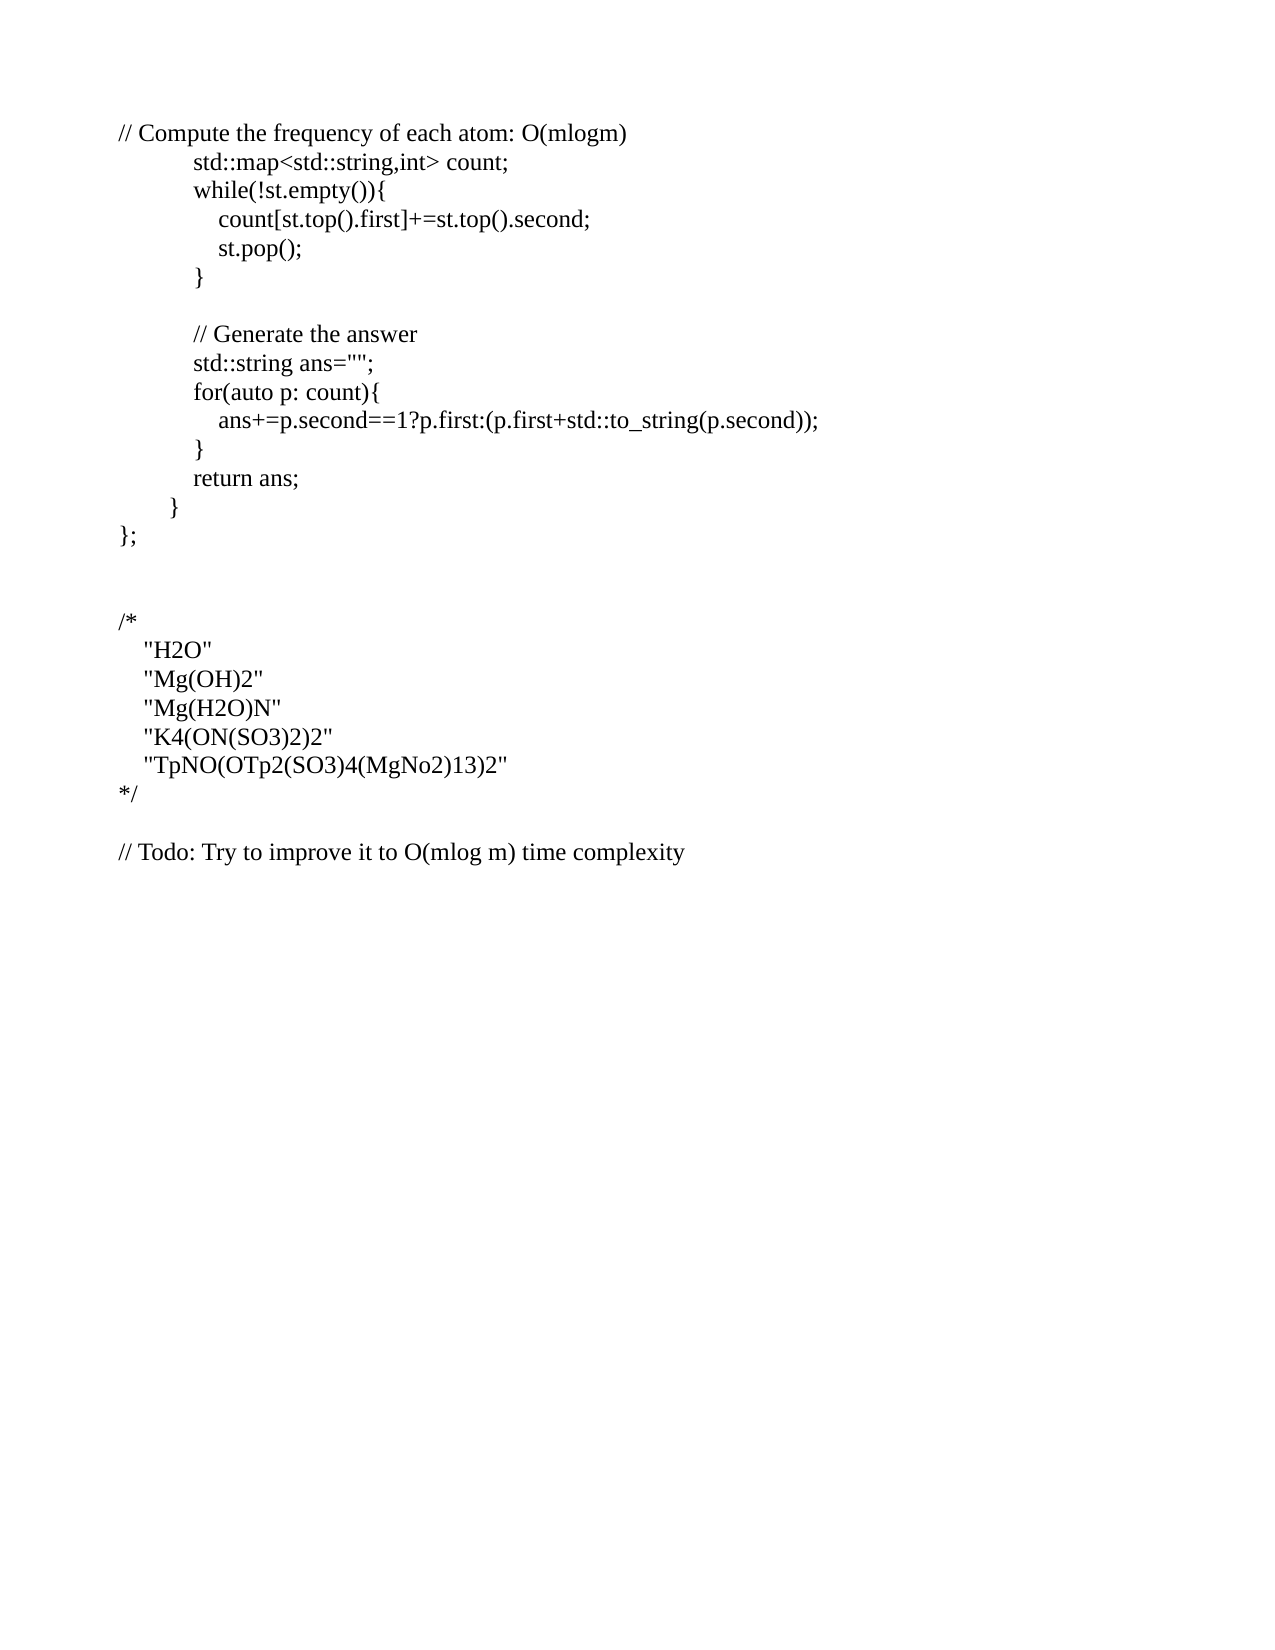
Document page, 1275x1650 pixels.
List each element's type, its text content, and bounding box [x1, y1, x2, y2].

text // Generate the answer [118, 319, 1157, 348]
text "Mg(H2O)N" [118, 693, 1157, 722]
text std::map<std::string,int> count; [118, 147, 1157, 176]
text ans+=p.second==1?p.first:(p.first+std::to_string(p.second)); [118, 406, 1157, 434]
text for(auto p: count){ [118, 377, 1157, 406]
text } [118, 492, 1157, 521]
text // Todo: Try to improve it to O(mlog m) time complexity [118, 837, 1157, 866]
text } [118, 434, 1157, 463]
text // Compute the frequency of each atom: O(mlogm) [118, 118, 1157, 147]
text "K4(ON(SO3)2)2" [118, 722, 1157, 751]
text }; [118, 521, 1157, 549]
text std::string ans=""; [118, 348, 1157, 377]
text "H2O" [118, 636, 1157, 664]
text st.pop(); [118, 233, 1157, 262]
text */ [118, 779, 1157, 808]
text count[st.top().first]+=st.top().second; [118, 204, 1157, 233]
text "TpNO(OTp2(SO3)4(MgNo2)13)2" [118, 751, 1157, 779]
text return ans; [118, 463, 1157, 492]
text /* [118, 607, 1157, 636]
text while(!st.empty()){ [118, 176, 1157, 204]
text "Mg(OH)2" [118, 664, 1157, 693]
text } [118, 262, 1157, 291]
